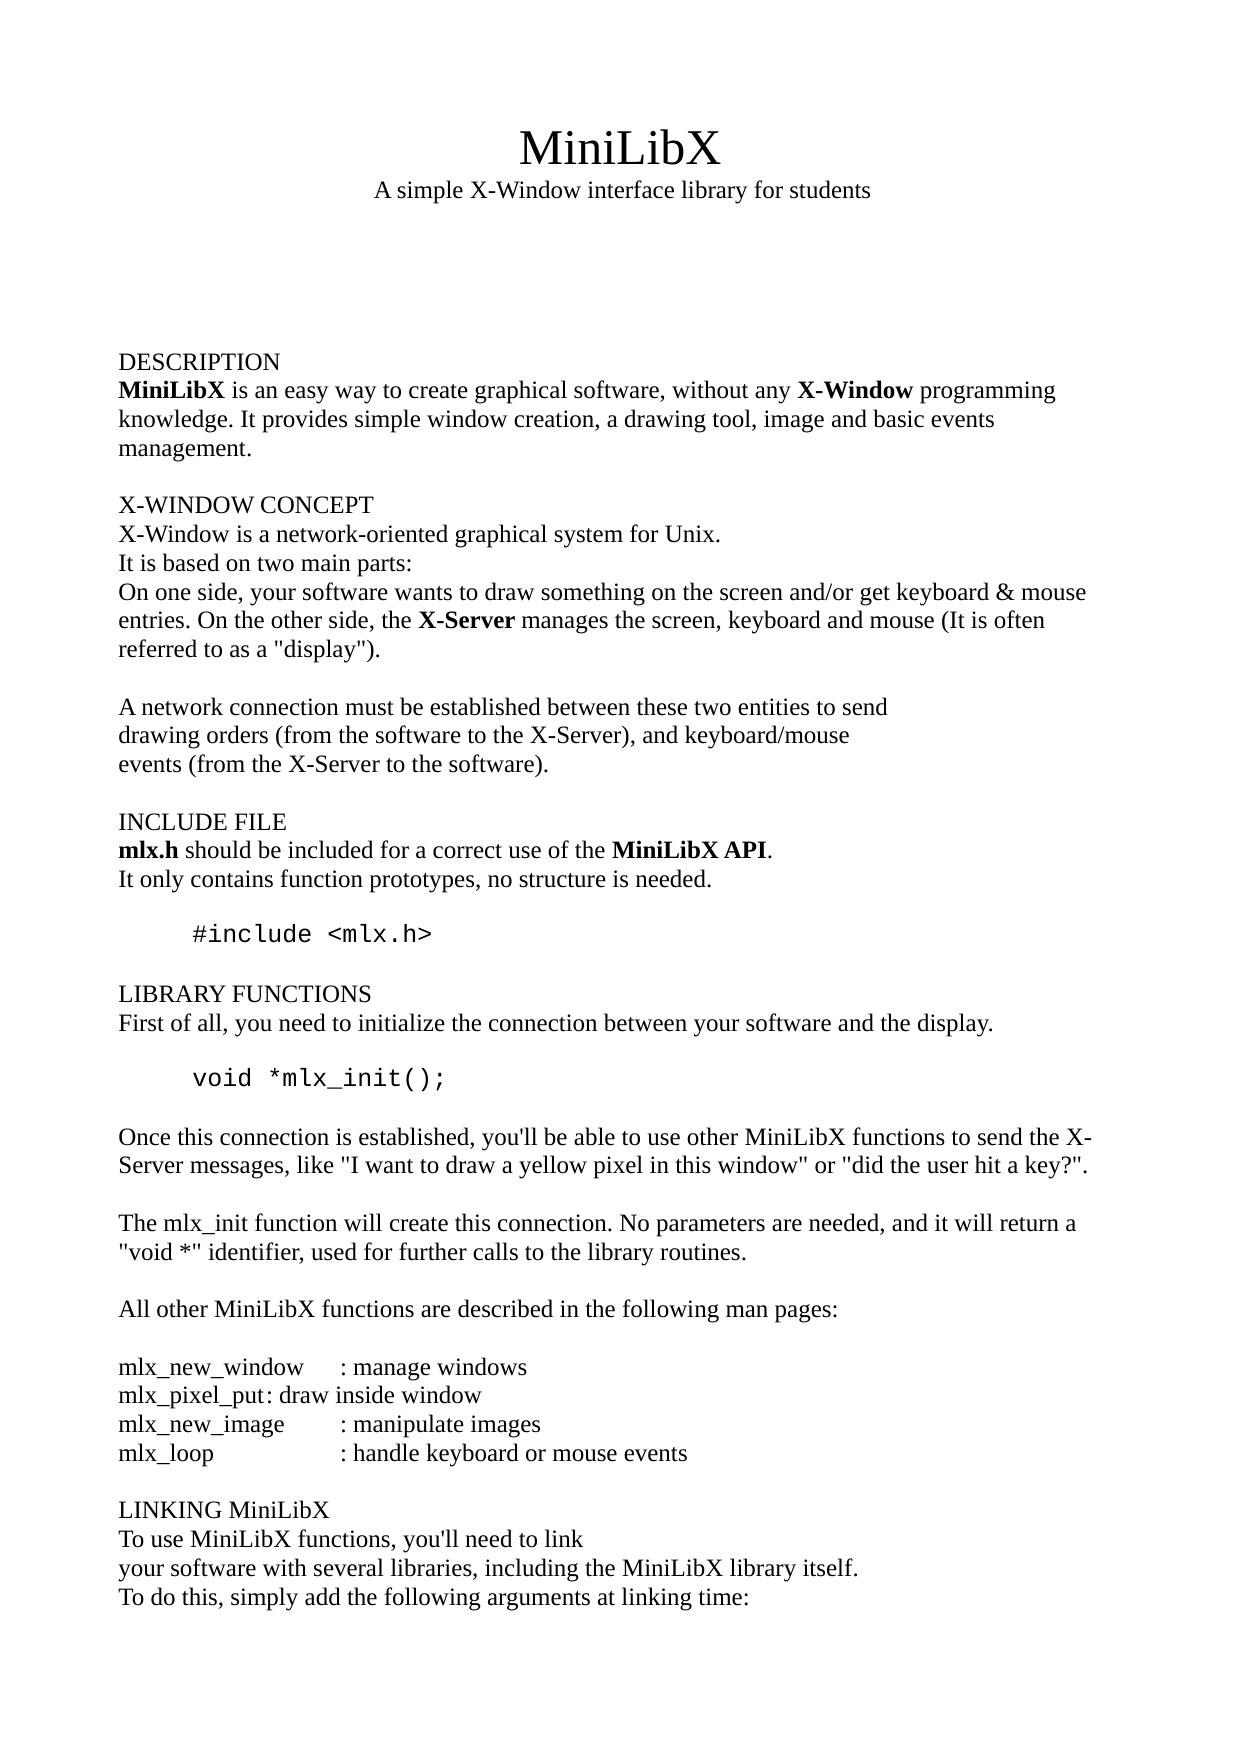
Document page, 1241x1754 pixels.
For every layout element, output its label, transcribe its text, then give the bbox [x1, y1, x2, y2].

text drawing orders (from the software to the X-Server), and keyboard/mouse [118, 721, 1122, 749]
text void *mlx_init(); [118, 1065, 1122, 1093]
text LINKING MiniLibX [118, 1496, 1122, 1524]
text mlx_new_window : manage windows [118, 1352, 1122, 1381]
text To use MiniLibX functions, you'll need to link [118, 1524, 1122, 1553]
text MiniLibX [118, 118, 1122, 176]
text It only contains function prototypes, no structure is needed. [118, 864, 1122, 893]
text mlx.h should be included for a correct use of the MiniLibX API. [118, 836, 1122, 864]
text MiniLibX is an easy way to create graphical software, without any X-Window programming knowledge. It provides simple window creation, a drawing tool, image and basic events management. [118, 376, 1122, 462]
text mlx_pixel_put : draw inside window [118, 1381, 1122, 1409]
text mlx_loop : handle keyboard or mouse events [118, 1438, 1122, 1467]
text LIBRARY FUNCTIONS [118, 979, 1122, 1008]
text X-Window is a network-oriented graphical system for Unix. [118, 519, 1122, 548]
text First of all, you need to initialize the connection between your software and the display. [118, 1008, 1122, 1036]
text On one side, your software wants to draw something on the screen and/or get keyboard & mouse entries. On the other side, the X-Server manages the screen, keyboard and mouse (It is often referred to as a "display"). [118, 577, 1122, 663]
text To do this, simply add the following arguments at linking time: [118, 1582, 1122, 1611]
text The mlx_init function will create this connection. No parameters are needed, and it will return a [118, 1208, 1122, 1237]
text It is based on two main parts: [118, 548, 1122, 577]
text INCLUDE FILE [118, 807, 1122, 836]
text your software with several libraries, including the MiniLibX library itself. [118, 1553, 1122, 1582]
text mlx_new_image : manipulate images [118, 1409, 1122, 1438]
text #include <mlx.h> [118, 922, 1122, 950]
text events (from the X-Server to the software). [118, 749, 1122, 778]
text DESCRIPTION [118, 347, 1122, 376]
text A simple X-Window interface library for students [118, 176, 1122, 204]
text X-WINDOW CONCEPT [118, 491, 1122, 519]
text A network connection must be established between these two entities to send [118, 692, 1122, 721]
text Once this connection is established, you'll be able to use other MiniLibX functions to send the X-Server messages, like "I want to draw a yellow pixel in this window" or "did the user hit a key?". [118, 1122, 1122, 1179]
text "void *" identifier, used for further calls to the library routines. [118, 1237, 1122, 1266]
text All other MiniLibX functions are described in the following man pages: [118, 1294, 1122, 1323]
